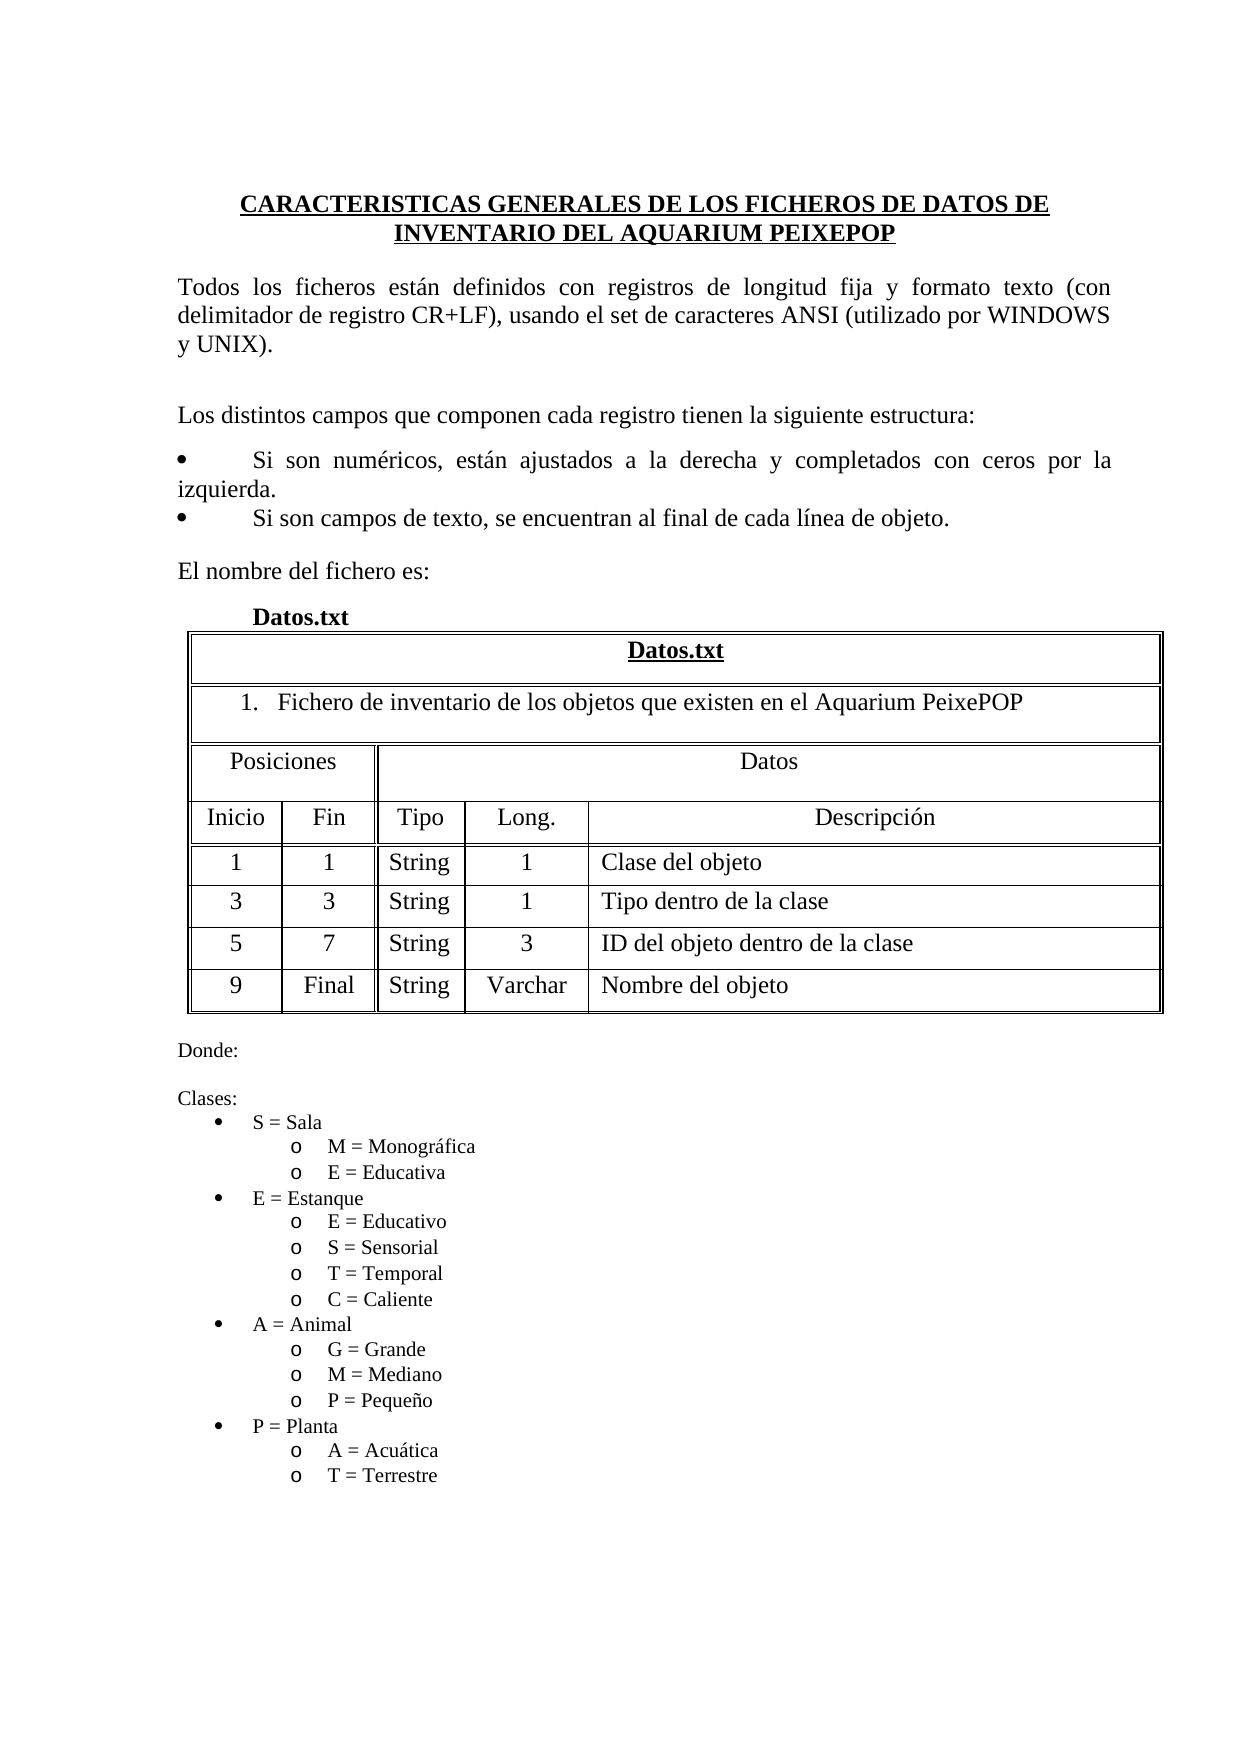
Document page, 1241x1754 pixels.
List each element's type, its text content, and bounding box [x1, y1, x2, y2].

list E = Estanque [215, 1185, 1063, 1209]
list C = Caliente [290, 1287, 1063, 1312]
list A = Animal [215, 1312, 1063, 1336]
list E = Educativa [290, 1160, 1063, 1185]
text INVENTARIO DEL AQUARIUM PEIXEPOP [177, 218, 1112, 247]
text Los distintos campos que componen cada registro tienen la siguiente estructura: [177, 400, 1112, 428]
table_cell 3 [466, 928, 588, 968]
table_cell Fin [283, 802, 374, 843]
table_cell Long. [466, 802, 588, 843]
table_cell String [379, 886, 464, 927]
list Si son campos de texto, se encuentran al final de cada línea de objeto. [177, 503, 1112, 531]
table_cell 1 [192, 847, 281, 884]
table_cell 5 [192, 928, 281, 968]
table_cell 1 [283, 847, 374, 884]
list T = Temporal [290, 1261, 1063, 1287]
table_cell 1 [466, 847, 588, 884]
table_cell Descripción [589, 802, 1159, 843]
table_header Datos.txt [192, 635, 1159, 682]
table_cell Final [283, 970, 374, 1011]
list S = Sala [215, 1110, 1063, 1134]
list E = Educativo [290, 1209, 1063, 1235]
table_cell ID del objeto dentro de la clase [589, 928, 1159, 968]
table_cell String [379, 970, 464, 1011]
table_cell Fichero de inventario de los objetos que existen en el Aquarium PeixePOP [192, 687, 1159, 742]
text Todos los ficheros están definidos con registros de longitud fija y formato texto (con delimitador de registro CR+LF), usando el set de caracteres ANSI (utilizado por WINDOWS y UNIX). [177, 272, 1112, 358]
list Si son numéricos, están ajustados a la derecha y completados con ceros por la izquierda. [177, 445, 1112, 503]
table_cell 3 [192, 886, 281, 927]
table_cell Posiciones [192, 746, 374, 801]
table_cell Inicio [192, 802, 281, 843]
text Clases: [177, 1086, 1063, 1110]
text Donde: [177, 1038, 1063, 1062]
list T = Terrestre [290, 1463, 1063, 1489]
table_cell 7 [283, 928, 374, 968]
table_cell Varchar [466, 970, 588, 1011]
table_cell String [379, 928, 464, 968]
table_cell Tipo [379, 802, 464, 843]
table_cell Clase del objeto [589, 847, 1159, 884]
text Datos.txt [252, 602, 1112, 631]
table_cell Nombre del objeto [589, 970, 1159, 1011]
table_cell 1 [466, 886, 588, 927]
list A = Acuática [290, 1438, 1063, 1463]
table_cell Datos [379, 746, 1159, 801]
text CARACTERISTICAS GENERALES DE LOS FICHEROS DE DATOS DE [177, 189, 1112, 218]
table_cell String [379, 847, 464, 884]
list G = Grande [290, 1336, 1063, 1362]
list M = Mediano [290, 1362, 1063, 1388]
list P = Planta [215, 1414, 1063, 1438]
text El nombre del fichero es: [177, 556, 1112, 585]
table_cell Tipo dentro de la clase [589, 886, 1159, 927]
list M = Monográfica [290, 1134, 1063, 1160]
list P = Pequeño [290, 1388, 1063, 1414]
table_cell 3 [283, 886, 374, 927]
table_cell 9 [192, 970, 281, 1011]
list S = Sensorial [290, 1235, 1063, 1261]
